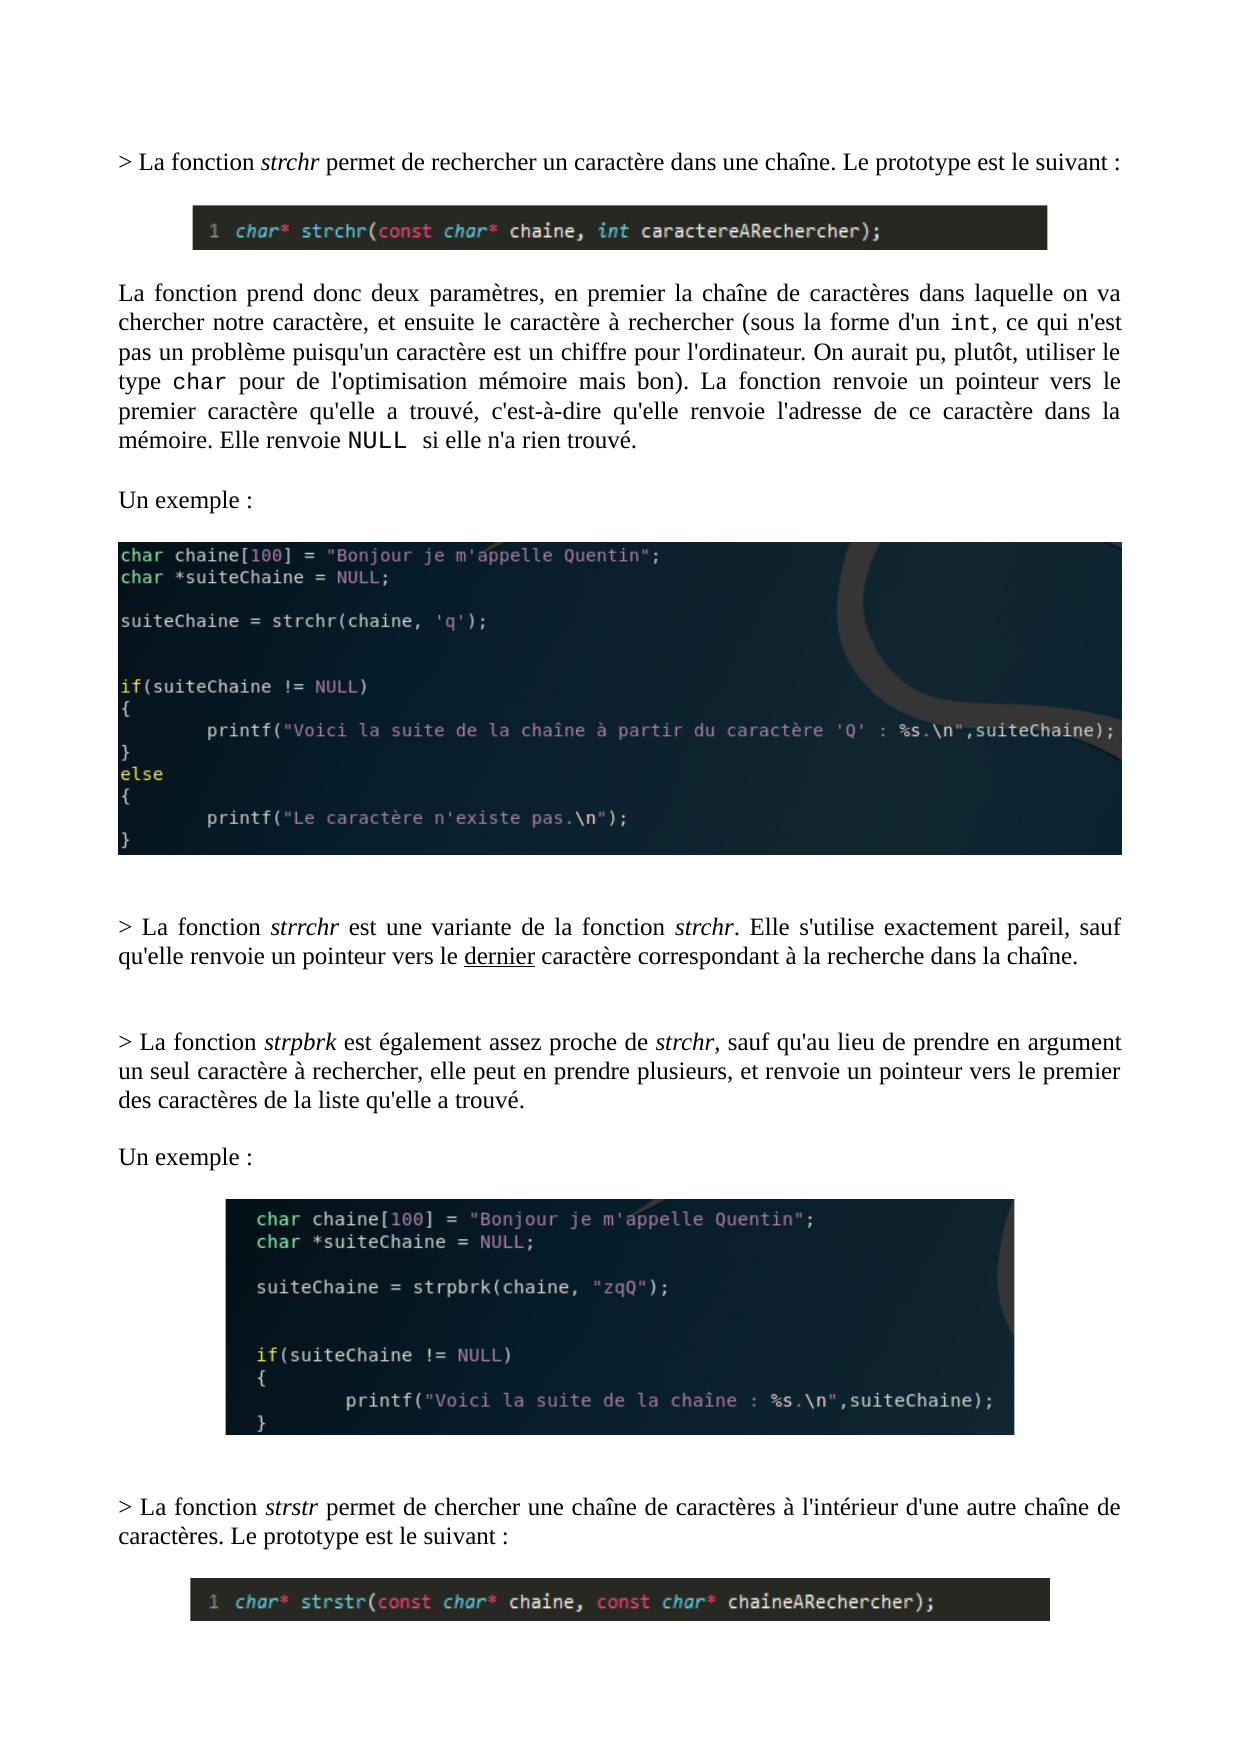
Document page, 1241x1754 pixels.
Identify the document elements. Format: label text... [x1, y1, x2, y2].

text > La fonction strstr permet de chercher une chaîne de caractères à l'intérieur d'une autre chaîne de caractères. Le prototype est le suivant : [118, 1492, 1122, 1549]
text Un exemple : [118, 1142, 1122, 1171]
text La fonction prend donc deux paramètres, en premier la chaîne de caractères dans laquelle on va chercher notre caractère, et ensuite le caractère à rechercher (sous la forme d'un int, ce qui n'est pas un problème puisqu'un caractère est un chiffre pour l'ordinateur. On aurait pu, plutôt, utiliser le type char pour de l'optimisation mémoire mais bon). La fonction renvoie un pointeur vers le premier caractère qu'elle a trouvé, c'est-à-dire qu'elle renvoie l'adresse de ce caractère dans la mémoire. Elle renvoie NULL si elle n'a rien trouvé. [118, 278, 1122, 456]
text > La fonction strchr permet de rechercher un caractère dans une chaîne. Le prototype est le suivant : [118, 147, 1122, 176]
text Un exemple : [118, 485, 1122, 513]
text > La fonction strpbrk est également assez proche de strchr, sauf qu'au lieu de prendre en argument un seul caractère à rechercher, elle peut en prendre plusieurs, et renvoie un pointeur vers le premier des caractères de la liste qu'elle a trouvé. [118, 1027, 1122, 1113]
text > La fonction strrchr est une variante de la fonction strchr. Elle s'utilise exactement pareil, sauf qu'elle renvoie un pointeur vers le dernier caractère correspondant à la recherche dans la chaîne. [118, 912, 1122, 970]
